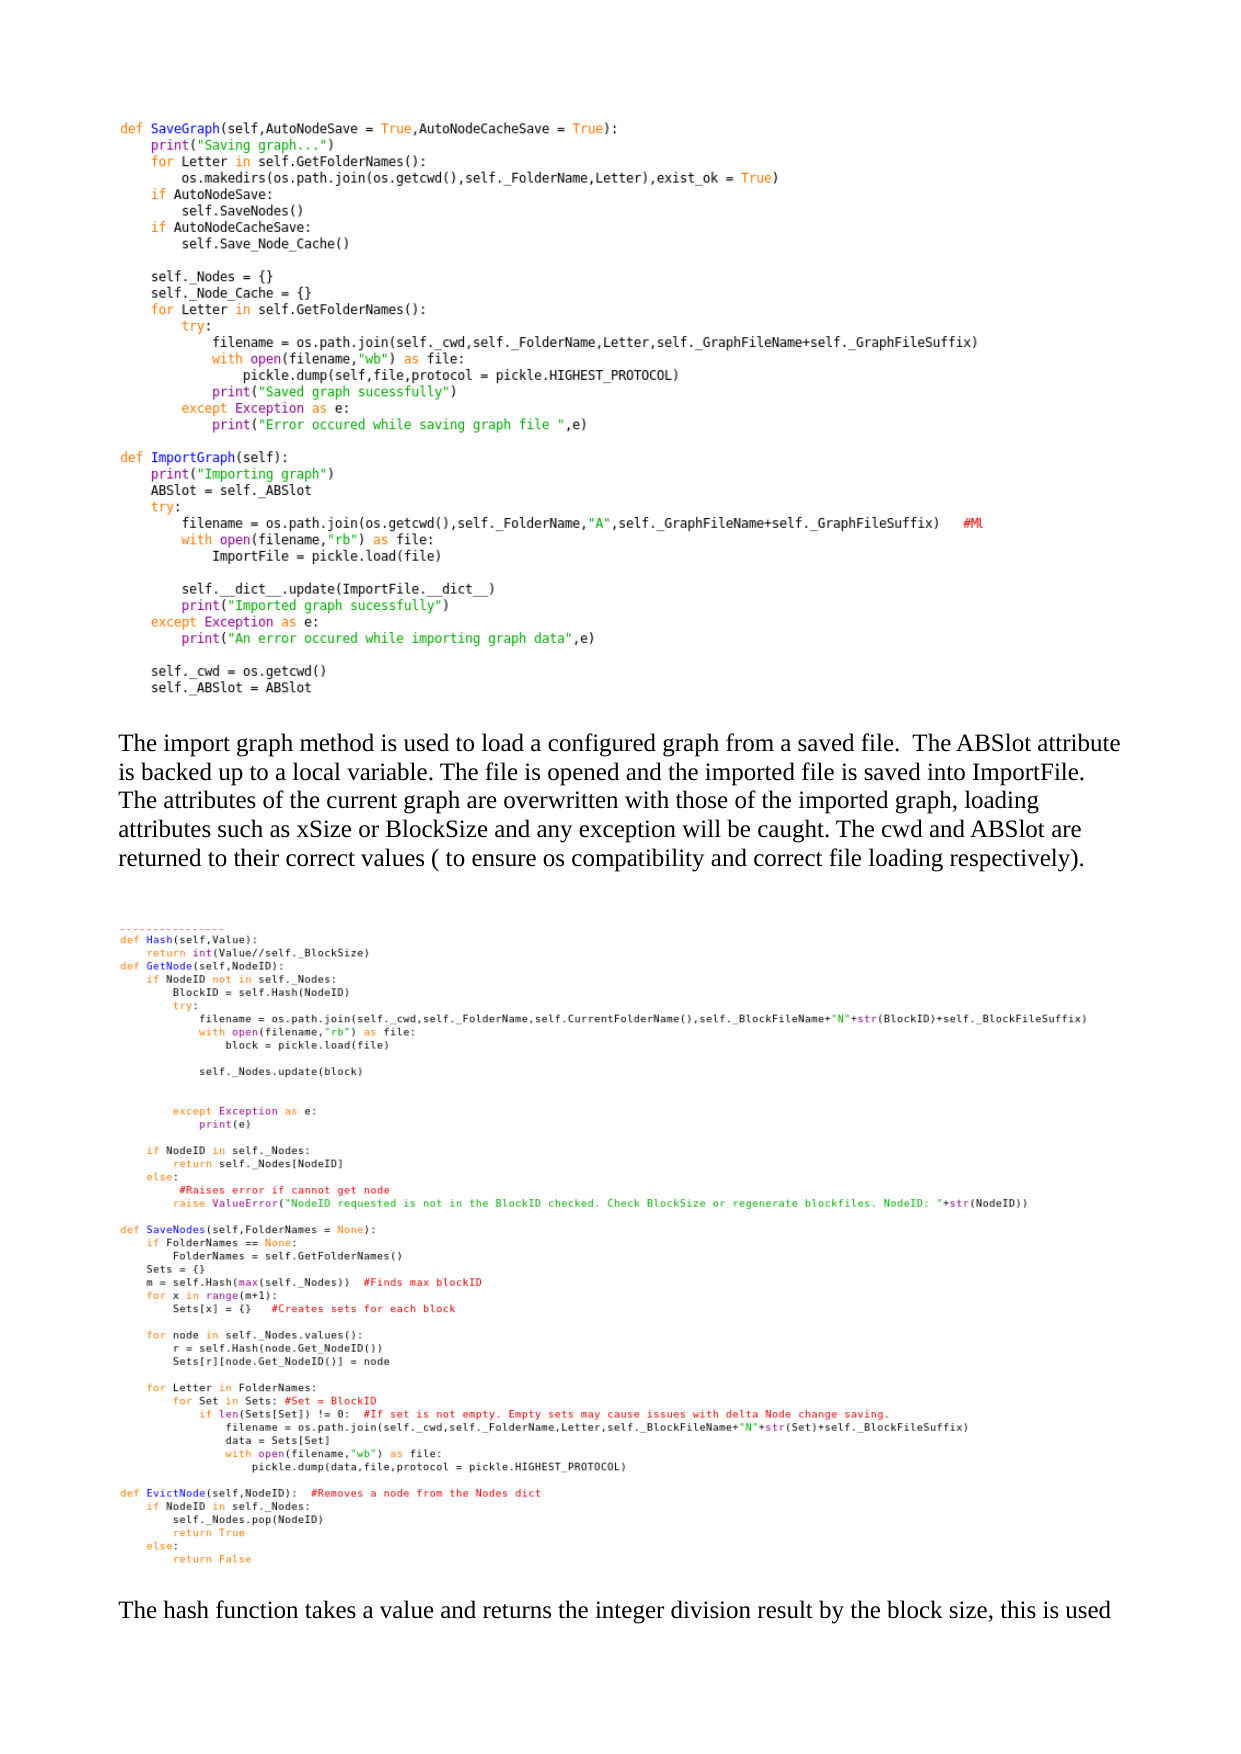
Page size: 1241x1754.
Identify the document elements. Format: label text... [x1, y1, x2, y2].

text The hash function takes a value and returns the integer division result by the block size, this is used [118, 1595, 1122, 1624]
picture [118, 929, 1089, 1567]
text The import graph method is used to load a configured graph from a saved file. The ABSlot attribute is backed up to a local variable. The file is opened and the imported file is saved into ImportFile. The attributes of the current graph are overwritten with those of the imported graph, loading attributes such as xSize or BlockSize and any exception will be caught. The cwd and ABSlot are returned to their correct values ( to ensure os compatibility and correct file loading respectively). [118, 728, 1122, 872]
picture [118, 118, 983, 700]
